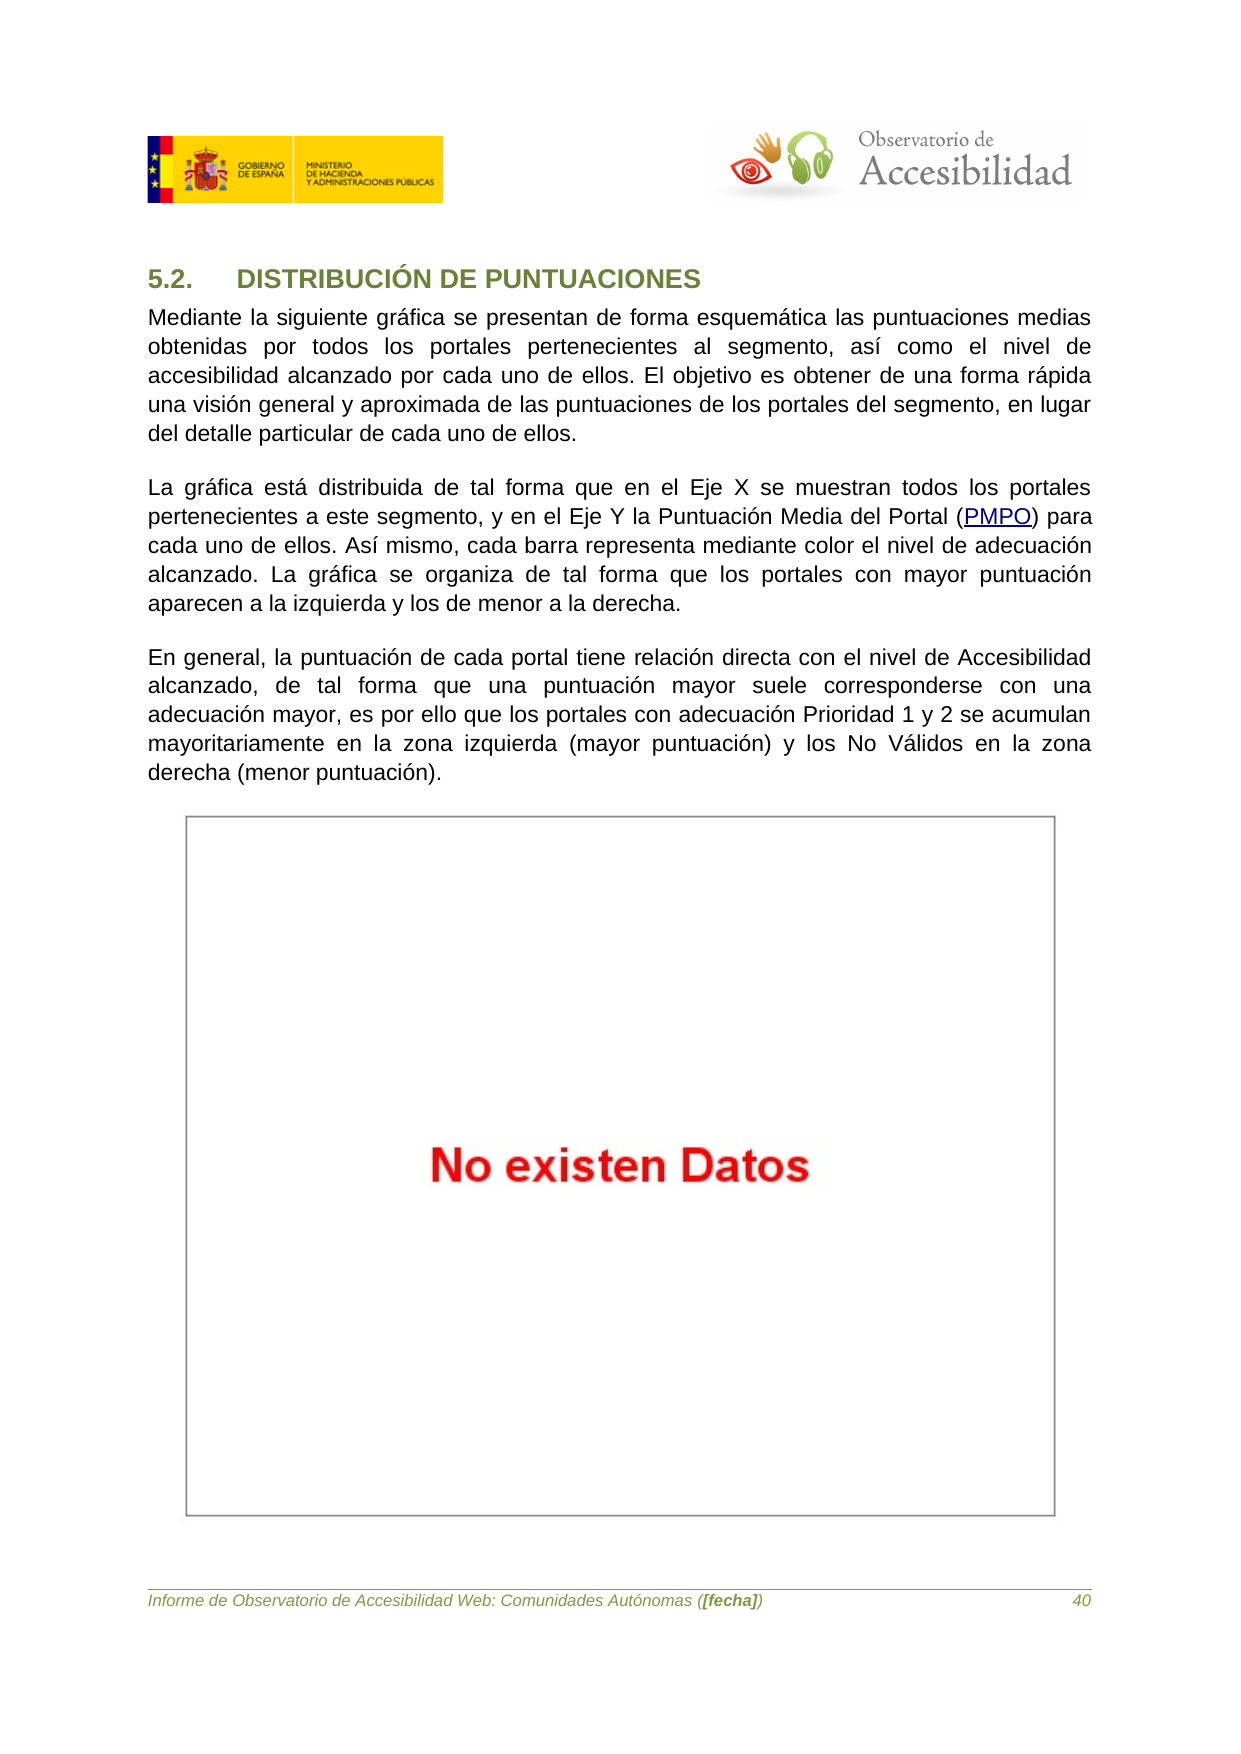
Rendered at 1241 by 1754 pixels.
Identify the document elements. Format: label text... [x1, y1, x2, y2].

text En general, la puntuación de cada portal tiene relación directa con el nivel de Accesibilidad alcanzado, de tal forma que una puntuación mayor suele corresponderse con una adecuación mayor, es por ello que los portales con adecuación Prioridad 1 y 2 se acumulan mayoritariamente en la zona izquierda (mayor puntuación) y los No Válidos en la zona derecha (menor puntuación). [148, 643, 1092, 786]
picture [147, 136, 443, 203]
picture [710, 122, 1086, 205]
list Distribución de puntuaciones [148, 263, 1092, 294]
text Mediante la siguiente gráfica se presentan de forma esquemática las puntuaciones medias obtenidas por todos los portales pertenecientes al segmento, así como el nivel de accesibilidad alcanzado por cada uno de ellos. El objetivo es obtener de una forma rápida una visión general y aproximada de las puntuaciones de los portales del segmento, en lugar del detalle particular de cada uno de ellos. [148, 304, 1092, 446]
text La gráfica está distribuida de tal forma que en el Eje X se muestran todos los portales pertenecientes a este segmento, y en el Eje Y la Puntuación Media del Portal (PMPO) para cada uno de ellos. Así mismo, cada barra representa mediante color el nivel de adecuación alcanzado. La gráfica se organiza de tal forma que los portales con mayor puntuación aparecen a la izquierda y los de menor a la derecha. [148, 474, 1092, 616]
picture [178, 813, 1062, 1523]
